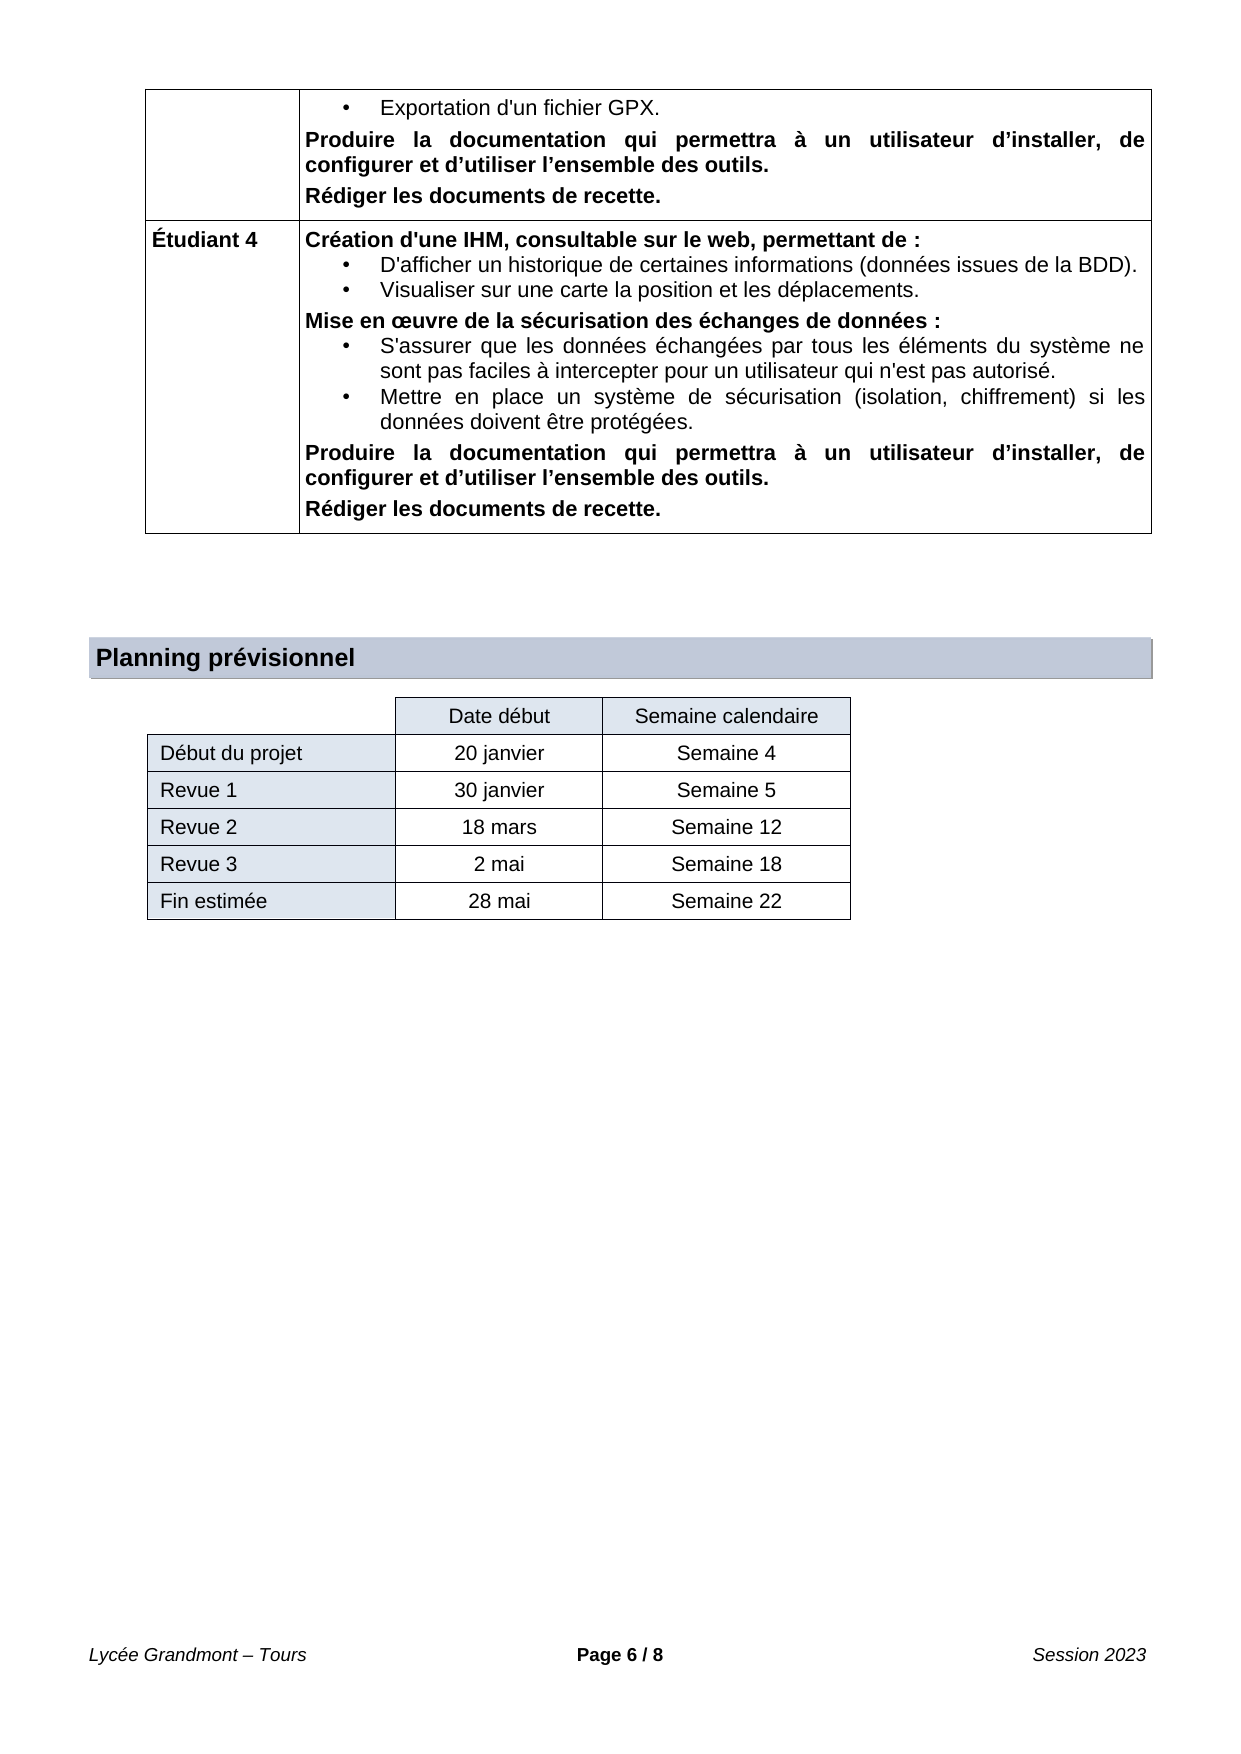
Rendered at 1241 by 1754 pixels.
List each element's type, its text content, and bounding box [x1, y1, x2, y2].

table_cell Création d'une IHM, consultable sur le web, permettant de : D'afficher un historique de certaines informations (données issues de la BDD). Visualiser sur une carte la position et les déplacements. Mise en œuvre de la sécurisation des échanges de données : S'assurer que les données échangées par tous les éléments du système ne sont pas faciles à intercepter pour un utilisateur qui n'est pas autorisé. Mettre en place un système de sécurisation (isolation, chiffrement) si les données doivent être protégées. Produire la documentation qui permettra à un utilisateur d’installer, de configurer et d’utiliser l’ensemble des outils. Rédiger les documents de recette. [300, 221, 1151, 533]
table_header [148, 697, 395, 734]
table_header Semaine calendaire [603, 698, 850, 734]
table_cell Semaine 18 [603, 846, 850, 882]
table_cell Revue 3 [148, 846, 395, 882]
table_cell Fin estimée [148, 883, 395, 918]
table_cell Revue 1 [148, 772, 395, 808]
table_cell 2 mai [396, 846, 602, 882]
table_cell Étudiant 4 [146, 221, 299, 533]
table_cell [146, 90, 299, 220]
table_cell Semaine 12 [603, 809, 850, 845]
table_cell Semaine 22 [603, 883, 850, 918]
table_cell 30 janvier [396, 772, 602, 808]
table_cell 20 janvier [396, 735, 602, 771]
table_cell Mettre en œuvre des programmes du système embarqué Programme d'envoi et de réception des données via la carte GSM. Mettre en œuvre un système de stockage distant Installation du matériel. Installation des logiciels (OS, base de données, programmes). Création d'un programme de gestion du stockage : Récupérer toutes les données (num inscrits, géoloc, ordres reçus, alarmes...) Enregistrer pour historique (base de données). Exportation d'un fichier GPX. Produire la documentation qui permettra à un utilisateur d’installer, de configurer et d’utiliser l’ensemble des outils. Rédiger les documents de recette. [300, 90, 1151, 220]
table_cell Revue 2 [148, 809, 395, 845]
table_cell Début du projet [148, 735, 395, 771]
table_cell Semaine 4 [603, 735, 850, 771]
table_cell 18 mars [396, 809, 602, 845]
subtitle Planning prévisionnel [89, 640, 1151, 675]
table_header Date début [396, 698, 602, 734]
table_cell 28 mai [396, 883, 602, 918]
table_cell Semaine 5 [603, 772, 850, 808]
